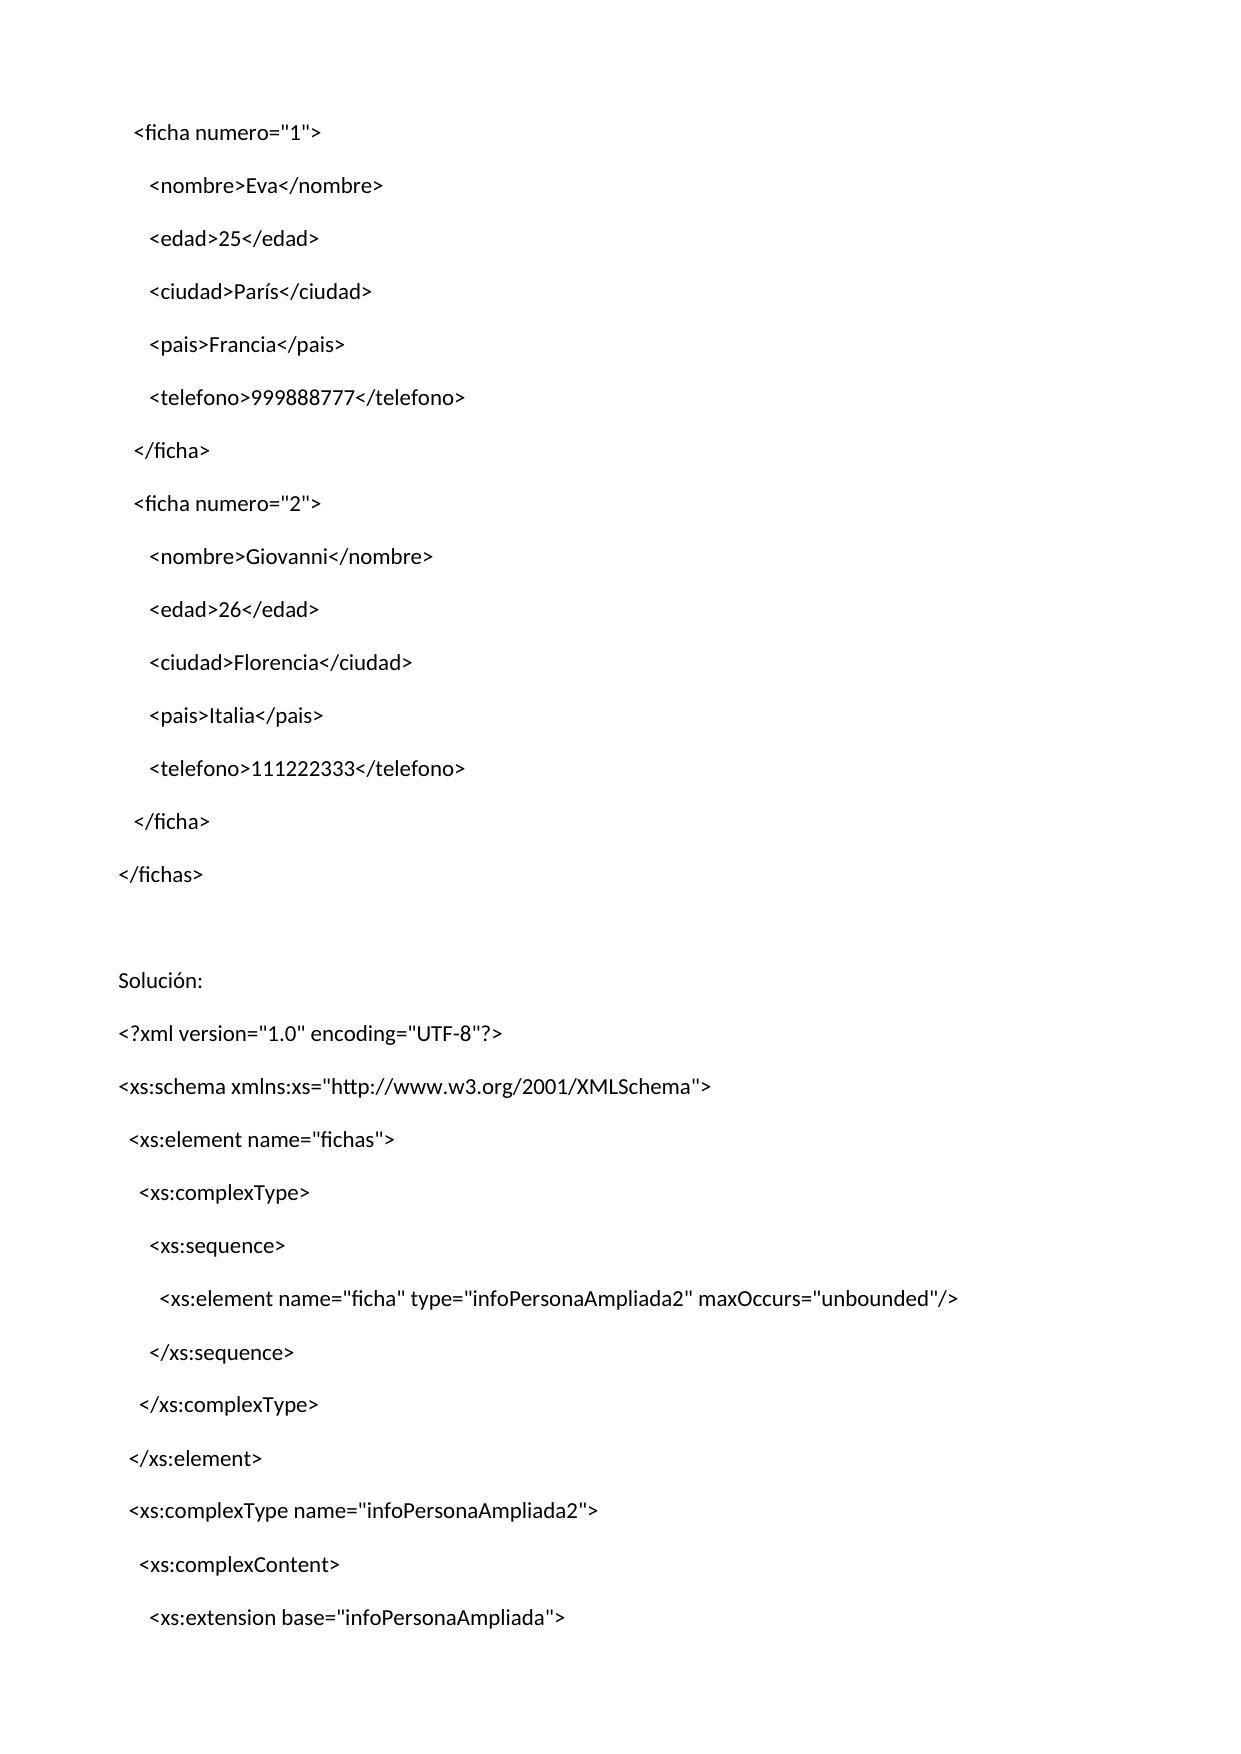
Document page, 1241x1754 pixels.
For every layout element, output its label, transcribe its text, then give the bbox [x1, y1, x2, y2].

text </ficha> [118, 807, 1122, 835]
text <xs:element name="ficha" type="infoPersonaAmpliada2" maxOccurs="unbounded"/> [118, 1284, 1122, 1313]
text <ficha numero="2"> [118, 489, 1122, 517]
text </fichas> [118, 860, 1122, 888]
text <telefono>111222333</telefono> [118, 754, 1122, 782]
text <pais>Francia</pais> [118, 330, 1122, 358]
text <xs:complexType> [118, 1178, 1122, 1207]
text <ciudad>Florencia</ciudad> [118, 648, 1122, 676]
text </xs:sequence> [118, 1338, 1122, 1366]
text </ficha> [118, 436, 1122, 464]
text <telefono>999888777</telefono> [118, 383, 1122, 411]
text <ciudad>París</ciudad> [118, 277, 1122, 305]
text <edad>25</edad> [118, 224, 1122, 252]
text </xs:complexType> [118, 1391, 1122, 1419]
text <xs:element name="fichas"> [118, 1126, 1122, 1153]
text <ficha numero="1"> [118, 118, 1122, 146]
text <pais>Italia</pais> [118, 701, 1122, 729]
text <xs:complexContent> [118, 1550, 1122, 1578]
text <xs:schema xmlns:xs="http://www.w3.org/2001/XMLSchema"> [118, 1072, 1122, 1101]
text <nombre>Eva</nombre> [118, 171, 1122, 199]
text <edad>26</edad> [118, 595, 1122, 623]
text <xs:complexType name="infoPersonaAmpliada2"> [118, 1497, 1122, 1525]
text <xs:sequence> [118, 1232, 1122, 1259]
text <nombre>Giovanni</nombre> [118, 542, 1122, 570]
text <xs:extension base="infoPersonaAmpliada"> [118, 1603, 1122, 1631]
text Solución: [118, 966, 1122, 994]
text <?xml version="1.0" encoding="UTF-8"?> [118, 1019, 1122, 1047]
text </xs:element> [118, 1444, 1122, 1472]
